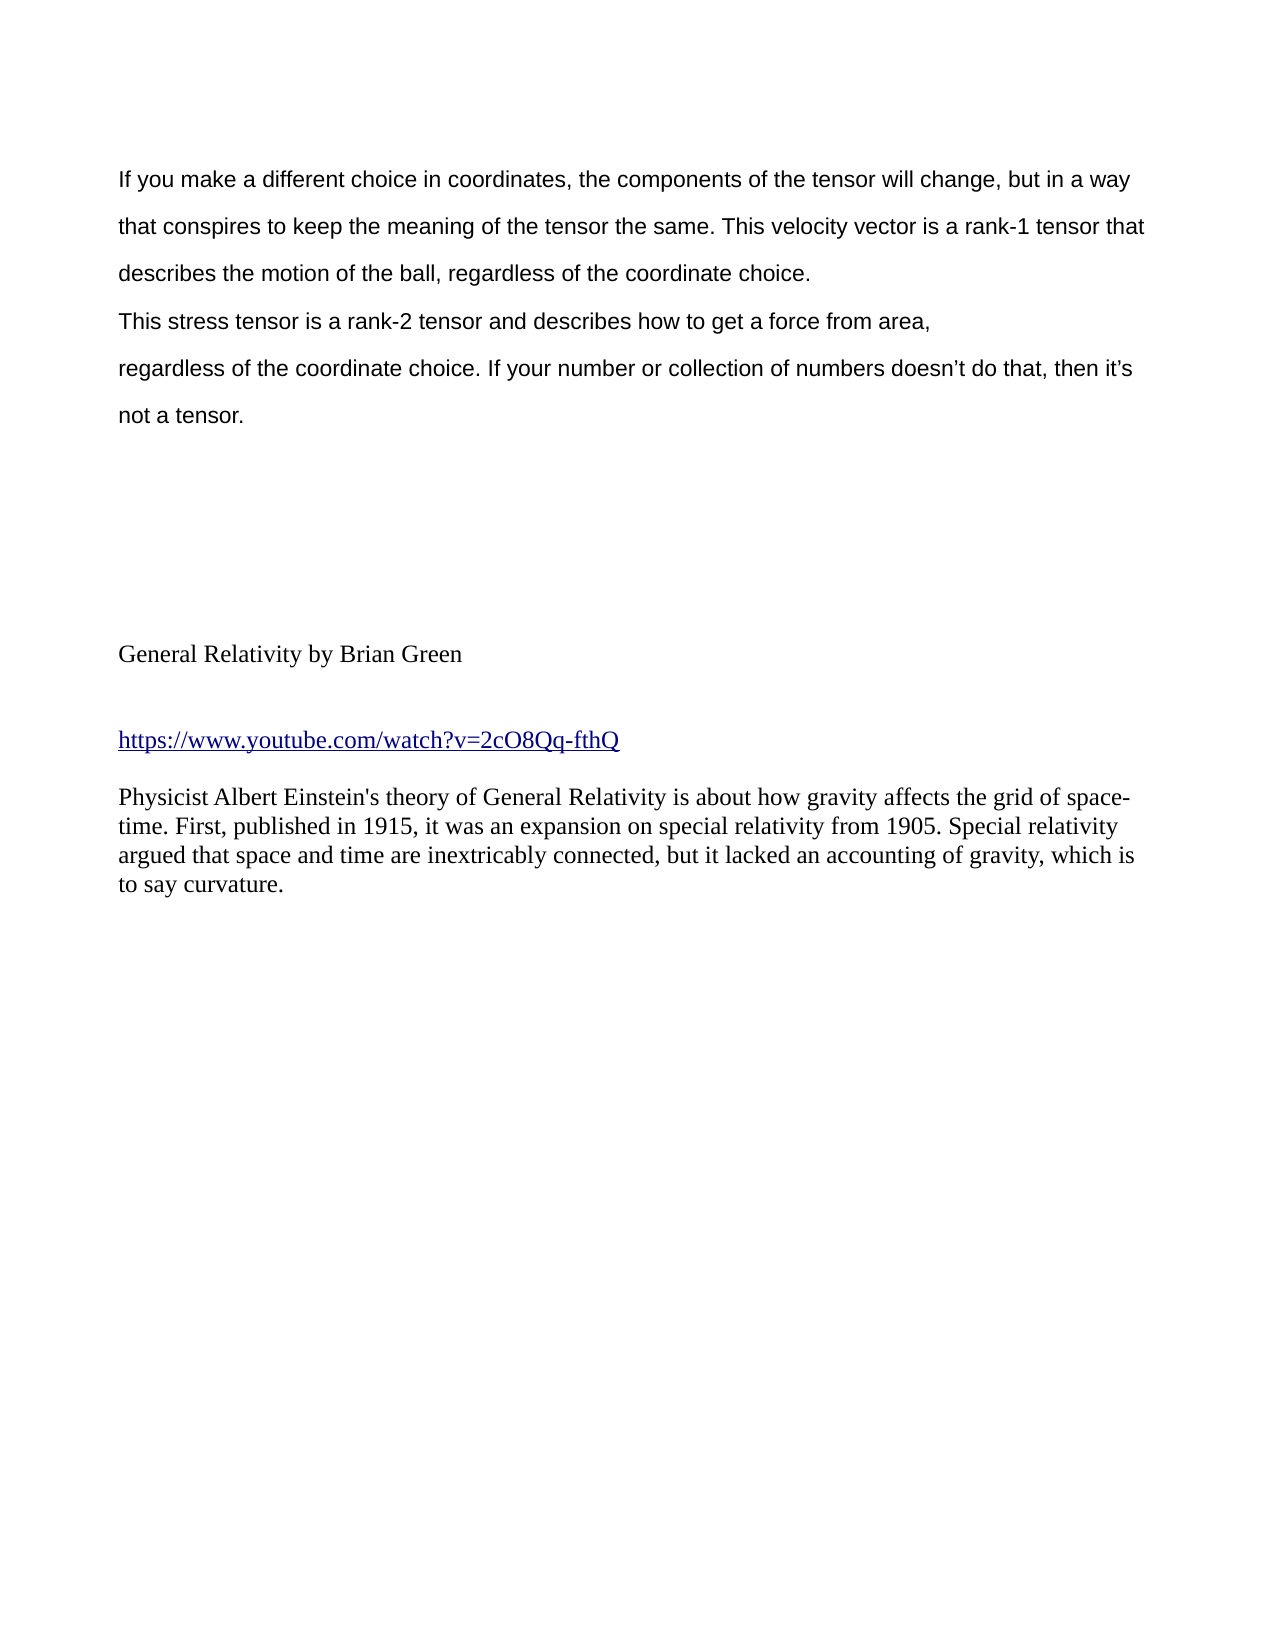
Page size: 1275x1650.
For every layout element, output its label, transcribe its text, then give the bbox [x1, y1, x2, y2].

text regardless of the coordinate choice. If your number or collection of numbers doesn’t do that, then it’s not a tensor. [118, 355, 1157, 429]
text If you make a different choice in coordinates, the components of the tensor will change, but in a way that conspires to keep the meaning of the tensor the same. This velocity vector is a rank-1 tensor that describes the motion of the ball, regardless of the coordinate choice. [118, 166, 1157, 287]
text General Relativity by Brian Green [118, 639, 1157, 667]
text This stress tensor is a rank-2 tensor and describes how to get a force from area, [118, 308, 1157, 334]
text https://www.youtube.com/watch?v=2cO8Qq-fthQ [118, 725, 1157, 754]
text Physicist Albert Einstein's theory of General Relativity is about how gravity affects the grid of space-time. First, published in 1915, it was an expansion on special relativity from 1905. Special relativity argued that space and time are inextricably connected, but it lacked an accounting of gravity, which is to say curvature. [118, 782, 1157, 897]
